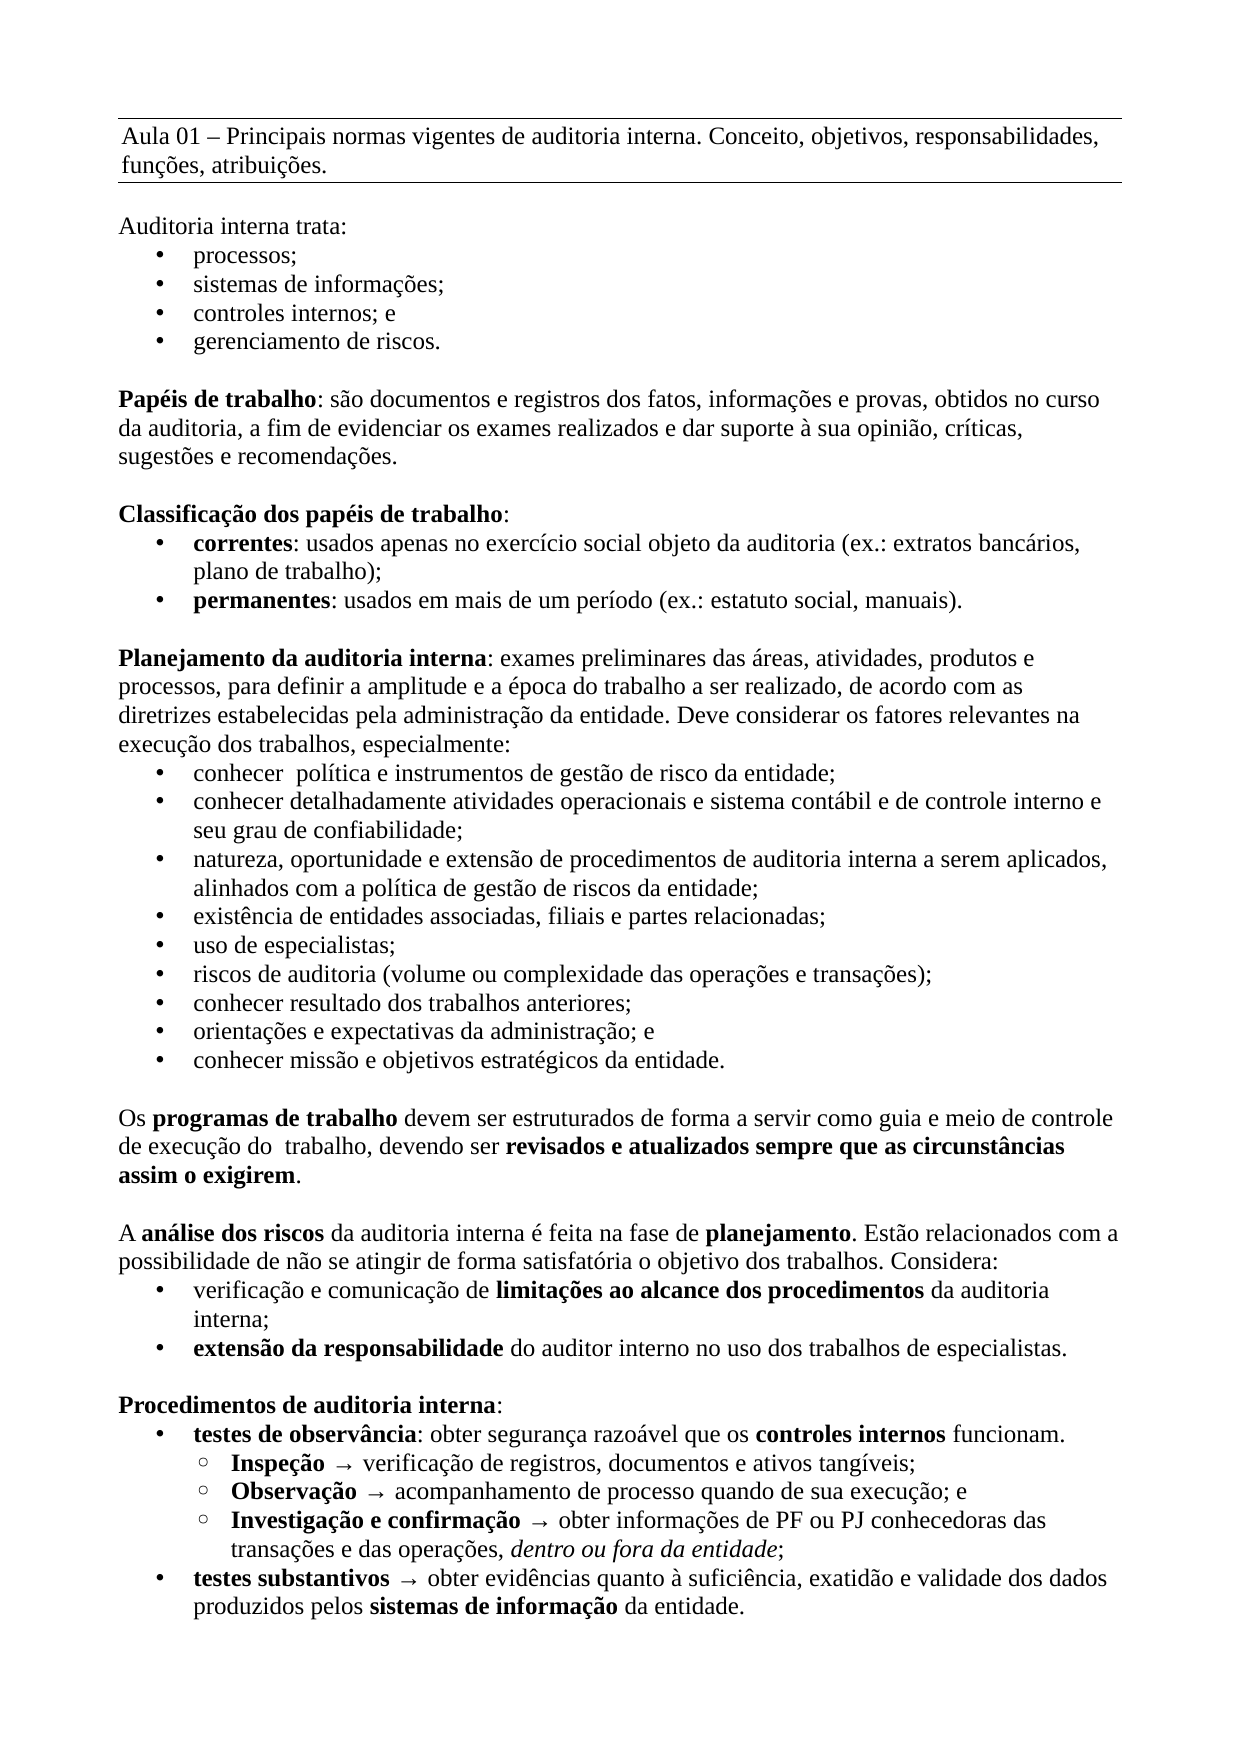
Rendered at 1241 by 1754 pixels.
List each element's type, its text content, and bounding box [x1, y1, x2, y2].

text Classificação dos papéis de trabalho: [118, 499, 1122, 528]
text Auditoria interna trata: [118, 211, 1122, 240]
list controles internos; e [156, 298, 1122, 326]
list Investigação e confirmação → obter informações de PF ou PJ conhecedoras das transações e das operações, dentro ou fora da entidade; [193, 1505, 1122, 1563]
list conhecer missão e objetivos estratégicos da entidade. [156, 1045, 1122, 1074]
text Procedimentos de auditoria interna: [118, 1390, 1122, 1419]
text Os programas de trabalho devem ser estruturados de forma a servir como guia e meio de controle de execução do trabalho, devendo ser revisados e atualizados sempre que as circunstâncias assim o exigirem. [118, 1103, 1122, 1189]
list gerenciamento de riscos. [156, 326, 1122, 355]
list riscos de auditoria (volume ou complexidade das operações e transações); [156, 959, 1122, 988]
list processos; [156, 240, 1122, 269]
text Planejamento da auditoria interna: exames preliminares das áreas, atividades, produtos e processos, para definir a amplitude e a época do trabalho a ser realizado, de acordo com as diretrizes estabelecidas pela administração da entidade. Deve considerar os fatores relevantes na execução dos trabalhos, especialmente: [118, 643, 1122, 758]
list permanentes: usados em mais de um período (ex.: estatuto social, manuais). [156, 585, 1122, 614]
list sistemas de informações; [156, 269, 1122, 298]
list existência de entidades associadas, filiais e partes relacionadas; [156, 901, 1122, 930]
list testes substantivos → obter evidências quanto à suficiência, exatidão e validade dos dados produzidos pelos sistemas de informação da entidade. [156, 1563, 1122, 1620]
list testes de observância: obter segurança razoável que os controles internos funcionam. [156, 1419, 1122, 1448]
list natureza, oportunidade e extensão de procedimentos de auditoria interna a serem aplicados, alinhados com a política de gestão de riscos da entidade; [156, 844, 1122, 901]
list conhecer resultado dos trabalhos anteriores; [156, 988, 1122, 1016]
list correntes: usados apenas no exercício social objeto da auditoria (ex.: extratos bancários, plano de trabalho); [156, 528, 1122, 585]
list verificação e comunicação de limitações ao alcance dos procedimentos da auditoria interna; [156, 1275, 1122, 1333]
text A análise dos riscos da auditoria interna é feita na fase de planejamento. Estão relacionados com a possibilidade de não se atingir de forma satisfatória o objetivo dos trabalhos. Considera: [118, 1218, 1122, 1275]
list Inspeção → verificação de registros, documentos e ativos tangíveis; [193, 1448, 1122, 1476]
text Papéis de trabalho: são documentos e registros dos fatos, informações e provas, obtidos no curso da auditoria, a fim de evidenciar os exames realizados e dar suporte à sua opinião, críticas, sugestões e recomendações. [118, 384, 1122, 470]
list uso de especialistas; [156, 930, 1122, 959]
list Observação → acompanhamento de processo quando de sua execução; e [193, 1476, 1122, 1505]
list conhecer detalhadamente atividades operacionais e sistema contábil e de controle interno e seu grau de confiabilidade; [156, 786, 1122, 844]
list conhecer política e instrumentos de gestão de risco da entidade; [156, 758, 1122, 786]
list orientações e expectativas da administração; e [156, 1016, 1122, 1045]
list extensão da responsabilidade do auditor interno no uso dos trabalhos de especialistas. [156, 1333, 1122, 1361]
